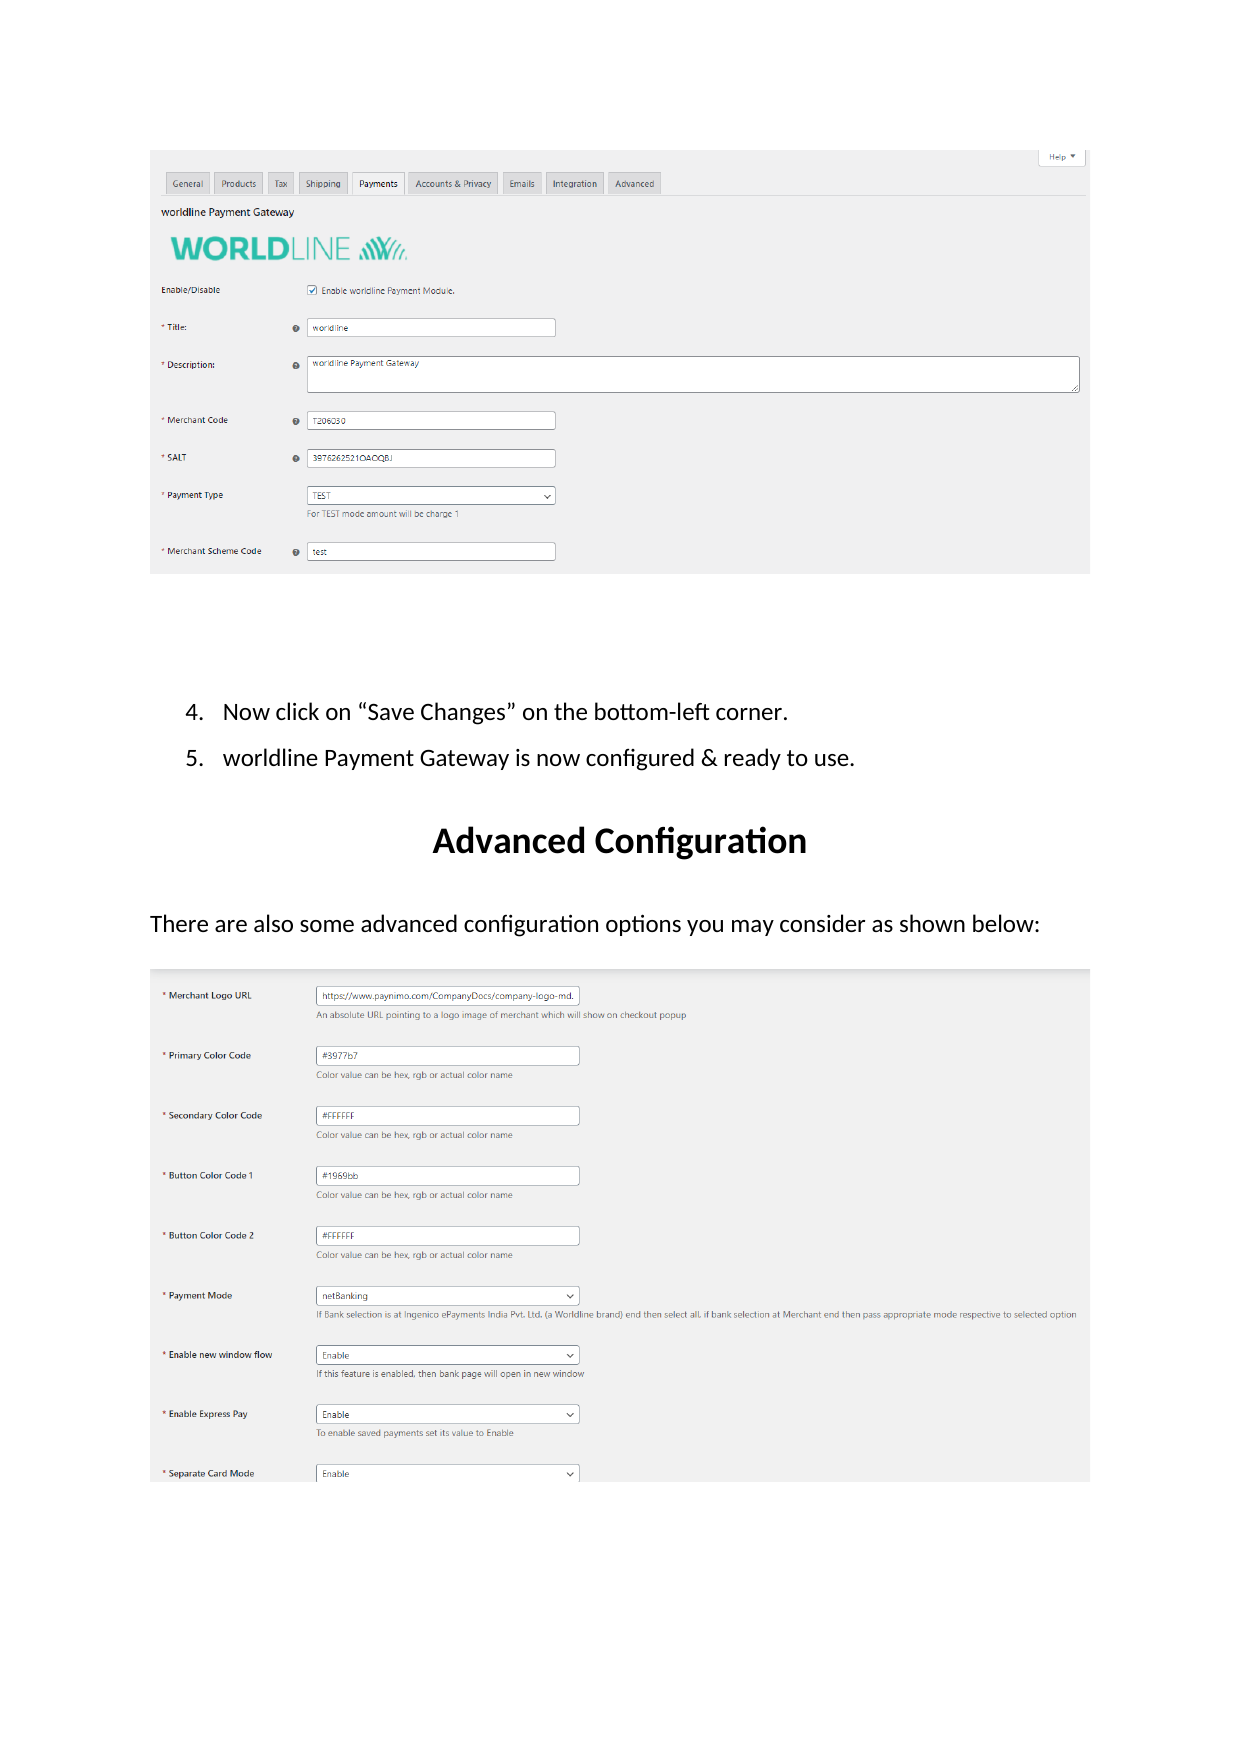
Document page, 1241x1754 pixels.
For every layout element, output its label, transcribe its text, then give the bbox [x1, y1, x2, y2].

text Advanced Configuration [150, 817, 1090, 863]
list worldline Payment Gateway is now configured & ready to use. [185, 742, 1090, 772]
picture [150, 969, 1091, 1482]
text There are also some advanced configuration options you may consider as shown below: [150, 908, 1090, 939]
list Now click on “Save Changes” on the bottom-left corner. [185, 696, 1090, 726]
picture [150, 150, 1091, 574]
